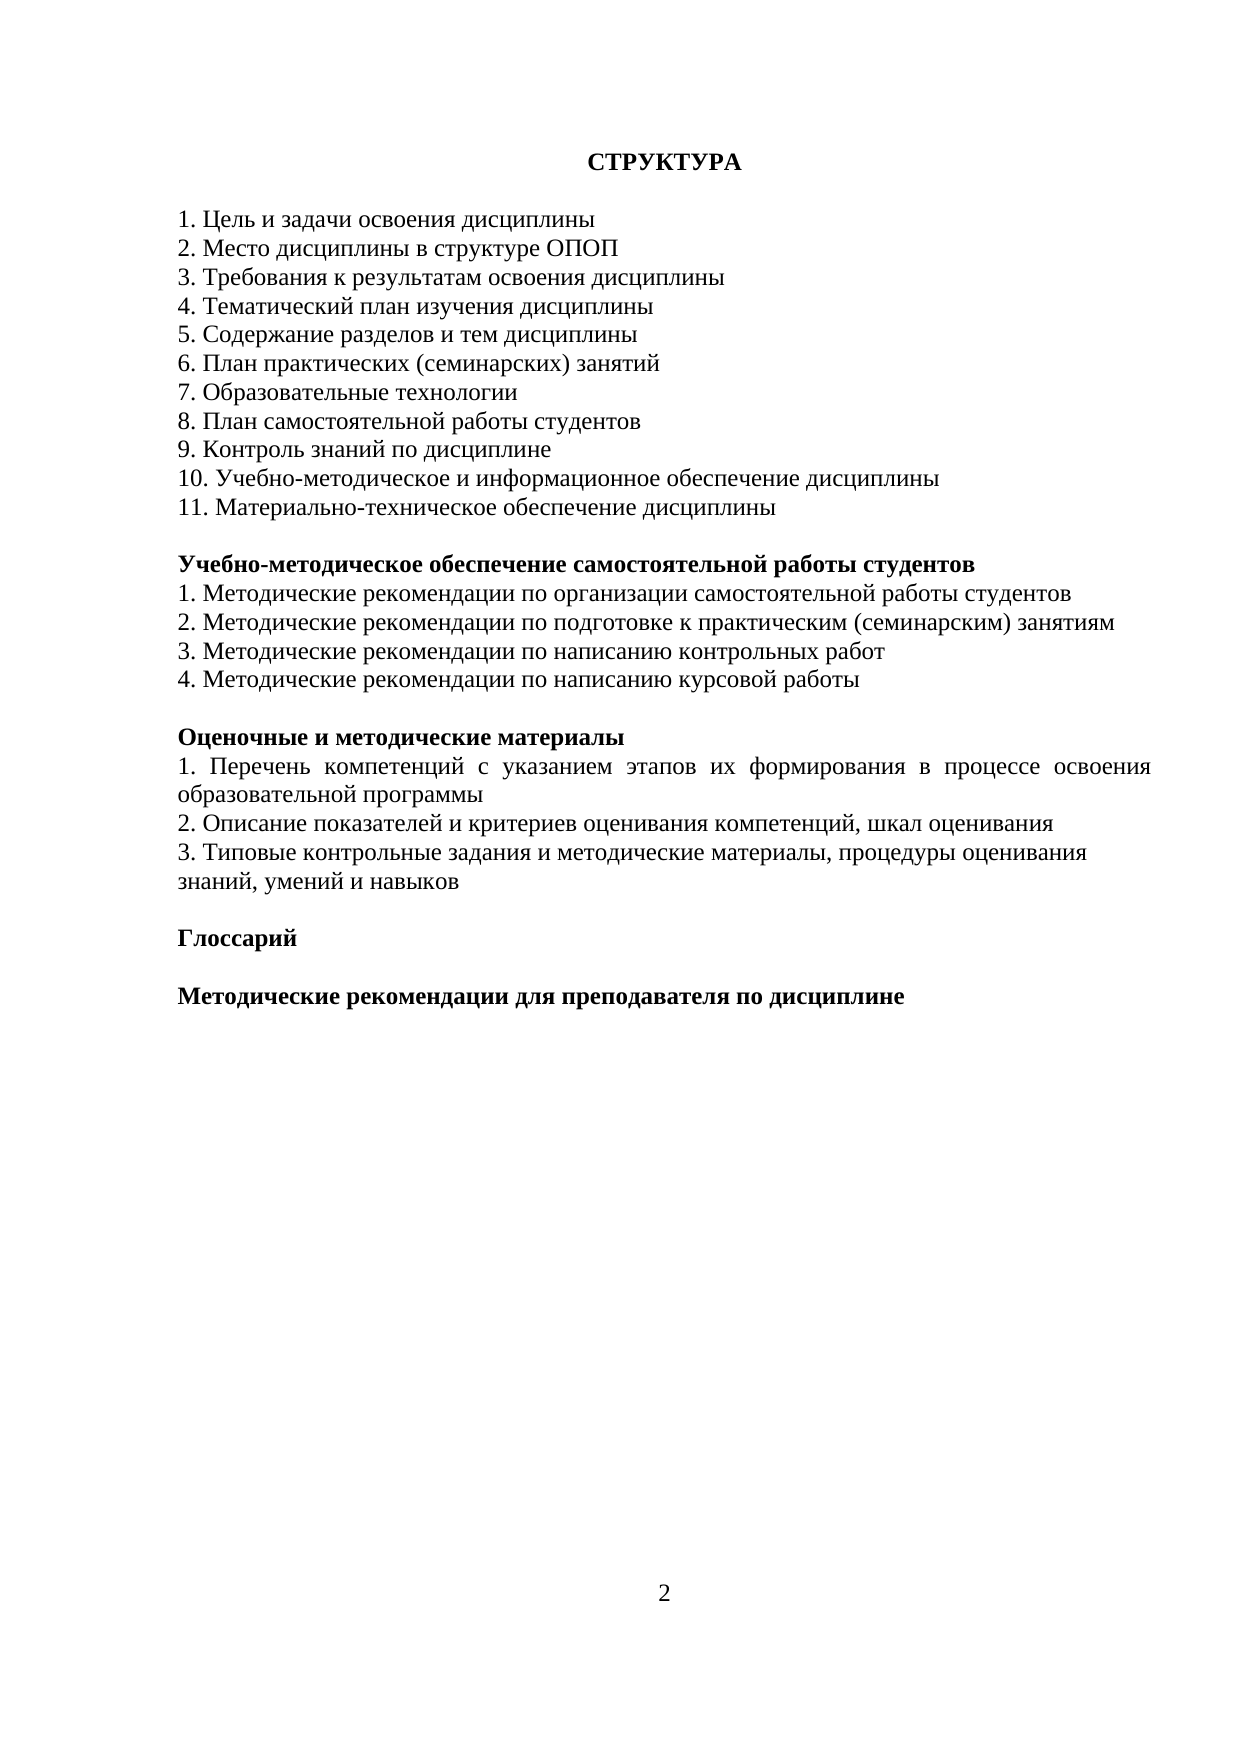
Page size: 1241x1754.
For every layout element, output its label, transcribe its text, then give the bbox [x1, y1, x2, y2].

text 7. Образовательные технологии [177, 377, 1152, 406]
text 2. Описание показателей и критериев оценивания компетенций, шкал оценивания [177, 808, 1152, 837]
text 6. План практических (семинарских) занятий [177, 348, 1152, 377]
text 8. План самостоятельной работы студентов [177, 406, 1152, 434]
text 3. Требования к результатам освоения дисциплины [177, 262, 1152, 291]
text 1. Цель и задачи освоения дисциплины [177, 204, 1152, 233]
text 1. Перечень компетенций с указанием этапов их формирования в процессе освоения образовательной программы [177, 751, 1152, 808]
text 9. Контроль знаний по дисциплине [177, 434, 1152, 463]
text 2. Место дисциплины в структуре ОПОП [177, 233, 1152, 262]
text 3. Методические рекомендации по написанию контрольных работ [177, 636, 1152, 664]
text 5. Содержание разделов и тем дисциплины [177, 319, 1152, 348]
text 4. Тематический план изучения дисциплины [177, 291, 1152, 319]
text 3. Типовые контрольные задания и методические материалы, процедуры оценивания знаний, умений и навыков [177, 837, 1152, 894]
text 1. Методические рекомендации по организации самостоятельной работы студентов [177, 578, 1152, 607]
text 11. Материально-техническое обеспечение дисциплины [177, 492, 1152, 521]
text 4. Методические рекомендации по написанию курсовой работы [177, 664, 1152, 693]
text Учебно-методическое обеспечение самостоятельной работы студентов [177, 549, 1152, 578]
text Методические рекомендации для преподавателя по дисциплине [177, 981, 1152, 1009]
text СТРУКТУРА [177, 147, 1152, 176]
text 2. Методические рекомендации по подготовке к практическим (семинарским) занятиям [177, 607, 1152, 636]
text 10. Учебно-методическое и информационное обеспечение дисциплины [177, 463, 1152, 492]
text Глоссарий [177, 923, 1152, 952]
text Оценочные и методические материалы [177, 722, 1152, 751]
